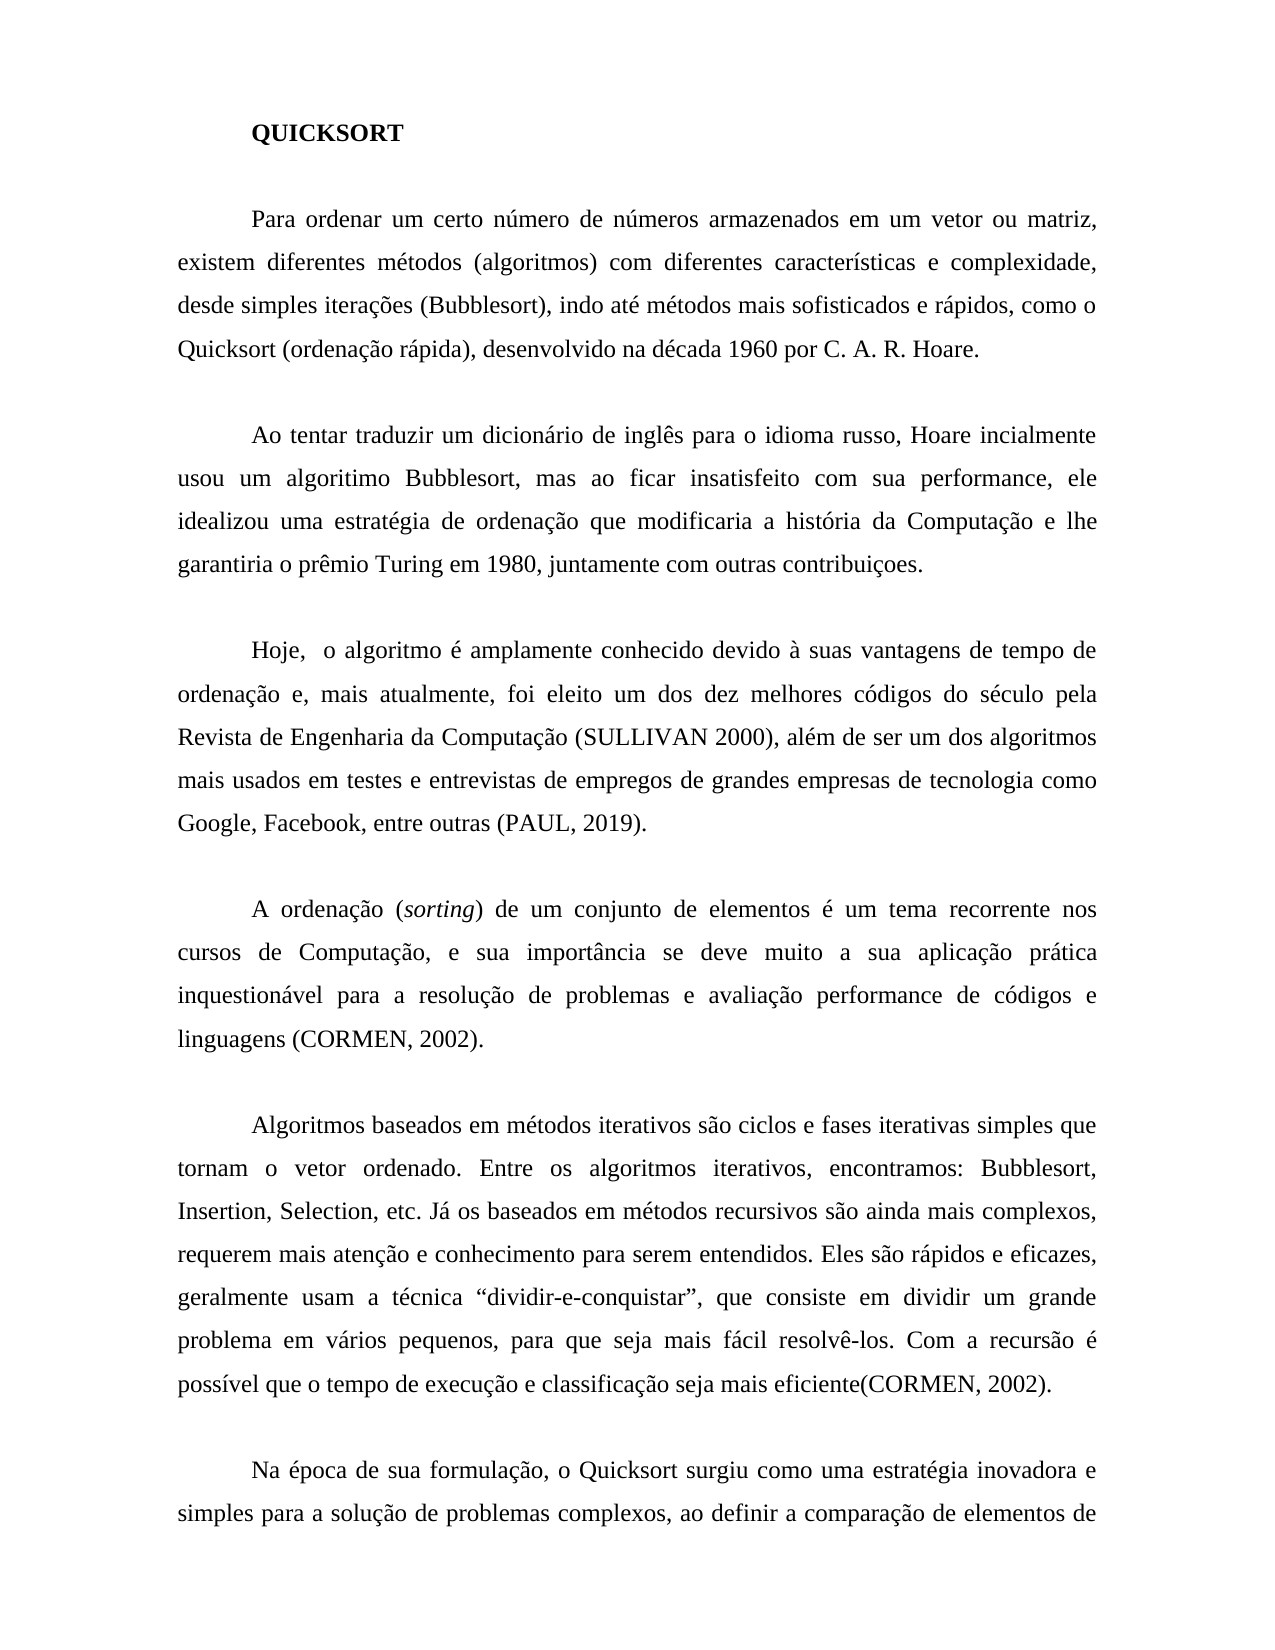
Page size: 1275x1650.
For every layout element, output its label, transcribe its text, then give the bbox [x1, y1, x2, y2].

text QUICKSORT [177, 118, 1098, 147]
text Para ordenar um certo número de números armazenados em um vetor ou matriz, existem diferentes métodos (algoritmos) com diferentes características e complexidade, desde simples iterações (Bubblesort), indo até métodos mais sofisticados e rápidos, como o Quicksort (ordenação rápida), desenvolvido na década 1960 por C. A. R. Hoare. [177, 204, 1098, 362]
text Ao tentar traduzir um dicionário de inglês para o idioma russo, Hoare incialmente usou um algoritimo Bubblesort, mas ao ficar insatisfeito com sua performance, ele idealizou uma estratégia de ordenação que modificaria a história da Computação e lhe garantiria o prêmio Turing em 1980, juntamente com outras contribuiçoes. [177, 420, 1098, 578]
text A ordenação (sorting) de um conjunto de elementos é um tema recorrente nos cursos de Computação, e sua importância se deve muito a sua aplicação prática inquestionável para a resolução de problemas e avaliação performance de códigos e linguagens (CORMEN, 2002). [177, 894, 1098, 1052]
text Hoje, o algoritmo é amplamente conhecido devido à suas vantagens de tempo de ordenação e, mais atualmente, foi eleito um dos dez melhores códigos do século pela Revista de Engenharia da Computação (SULLIVAN 2000), além de ser um dos algoritmos mais usados em testes e entrevistas de empregos de grandes empresas de tecnologia como Google, Facebook, entre outras (PAUL, 2019). [177, 636, 1098, 837]
text Na época de sua formulação, o Quicksort surgiu como uma estratégia inovadora e simples para a solução de problemas complexos, ao definir a comparação de elementos de [177, 1455, 1098, 1527]
text Algoritmos baseados em métodos iterativos são ciclos e fases iterativas simples que tornam o vetor ordenado. Entre os algoritmos iterativos, encontramos: Bubblesort, Insertion, Selection, etc. Já os baseados em métodos recursivos são ainda mais complexos, requerem mais atenção e conhecimento para serem entendidos. Eles são rápidos e eficazes, geralmente usam a técnica “dividir-e-conquistar”, que consiste em dividir um grande problema em vários pequenos, para que seja mais fácil resolvê-los. Com a recursão é possível que o tempo de execução e classificação seja mais eficiente(CORMEN, 2002). [177, 1110, 1098, 1397]
